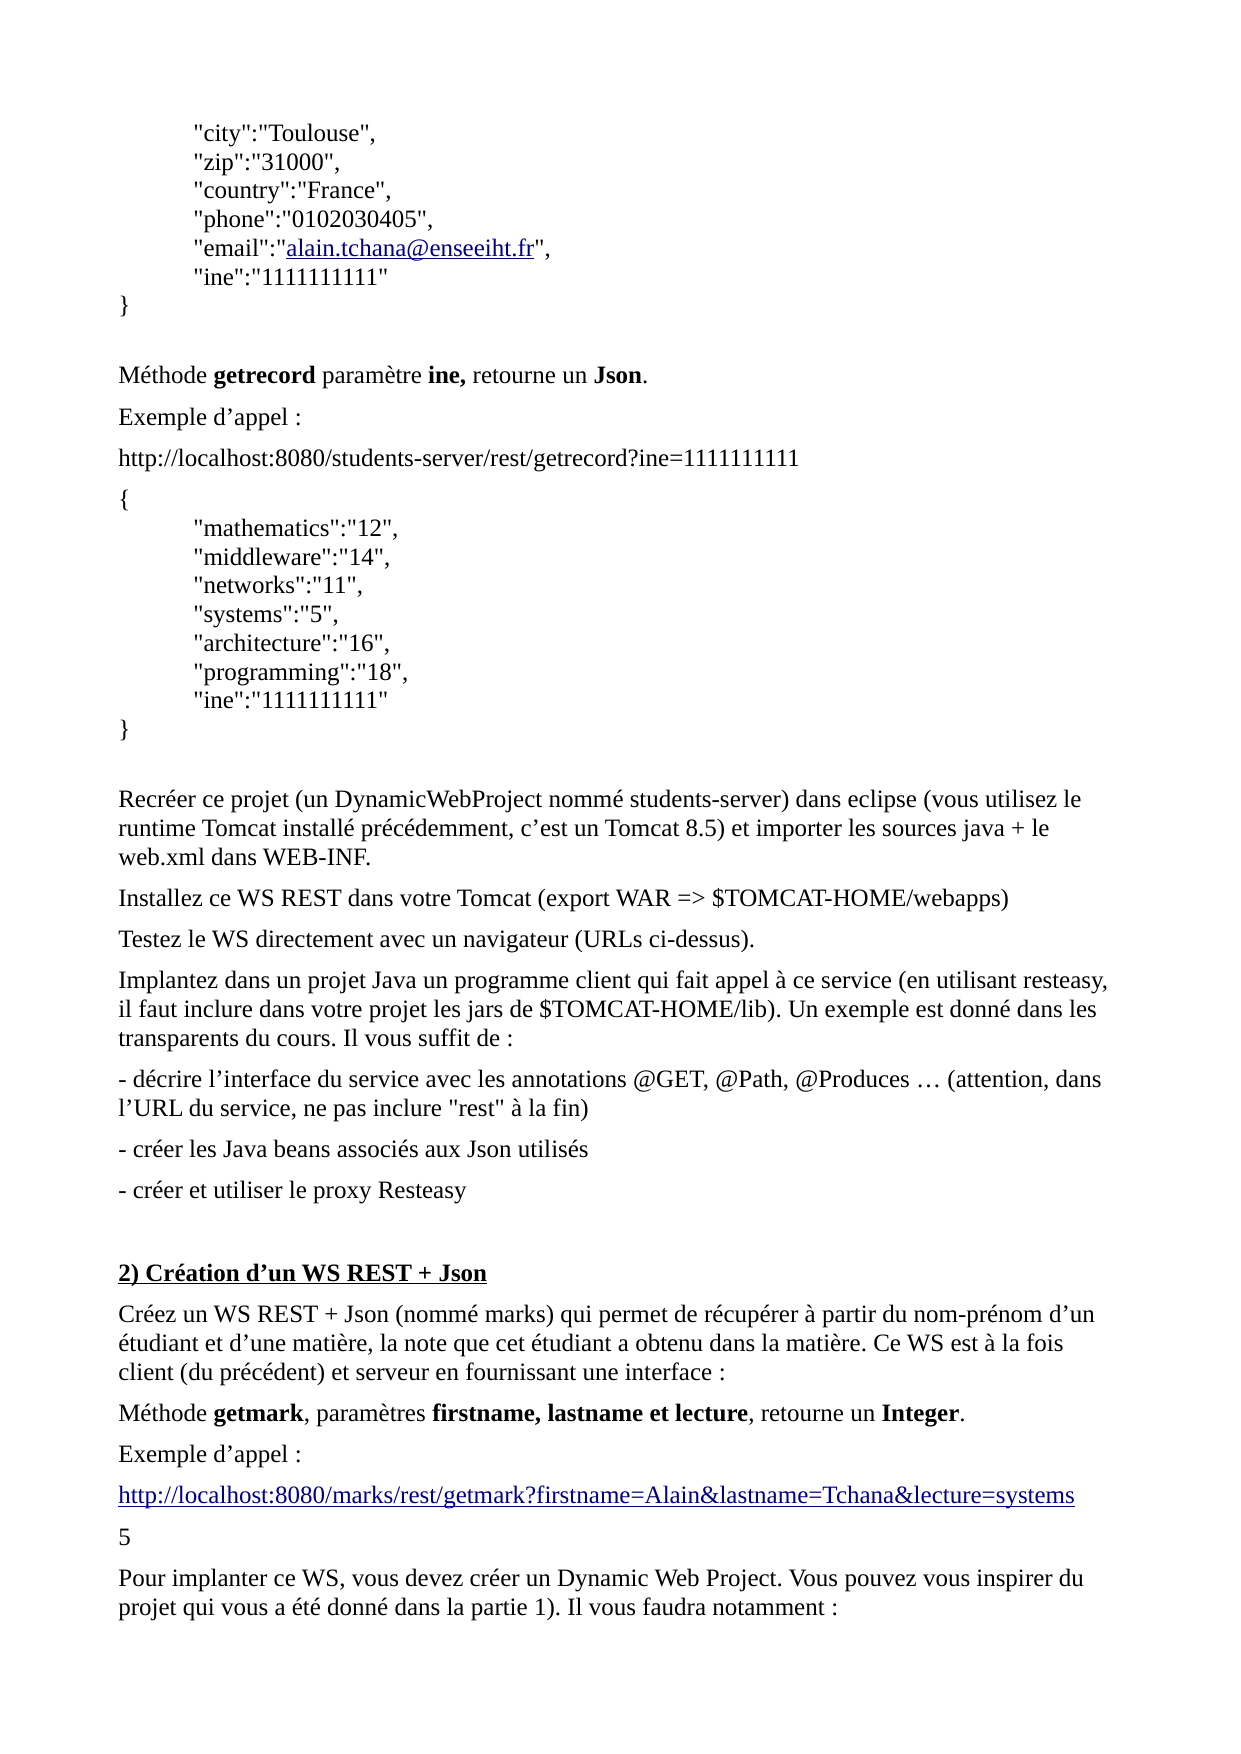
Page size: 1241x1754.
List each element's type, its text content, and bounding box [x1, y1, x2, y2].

text "networks":"11", [118, 571, 1122, 599]
text "architecture":"16", [118, 628, 1122, 657]
text Exemple d’appel : [118, 402, 1122, 431]
text - créer et utiliser le proxy Resteasy [118, 1176, 1122, 1204]
text { [118, 484, 1122, 513]
text Créez un WS REST + Json (nommé marks) qui permet de récupérer à partir du nom-prénom d’un étudiant et d’une matière, la note que cet étudiant a obtenu dans la matière. Ce WS est à la fois client (du précédent) et serveur en fournissant une interface : [118, 1299, 1122, 1386]
text Exemple d’appel : [118, 1439, 1122, 1468]
text "city":"Toulouse", [118, 118, 1122, 147]
text - décrire l’interface du service avec les annotations @GET, @Path, @Produces … (attention, dans l’URL du service, ne pas inclure "rest" à la fin) [118, 1064, 1122, 1122]
text "country":"France", [118, 176, 1122, 204]
text Installez ce WS REST dans votre Tomcat (export WAR => $TOMCAT-HOME/webapps) [118, 883, 1122, 912]
text 2) Création d’un WS REST + Json [118, 1258, 1122, 1287]
text "systems":"5", [118, 599, 1122, 628]
text "mathematics":"12", [118, 513, 1122, 542]
text Recréer ce projet (un DynamicWebProject nommé students-server) dans eclipse (vous utilisez le runtime Tomcat installé précédemment, c’est un Tomcat 8.5) et importer les sources java + le web.xml dans WEB-INF. [118, 784, 1122, 871]
text "middleware":"14", [118, 542, 1122, 571]
text Méthode getmark, paramètres firstname, lastname et lecture, retourne un Integer. [118, 1398, 1122, 1427]
text "ine":"1111111111" [118, 262, 1122, 291]
text } [118, 714, 1122, 743]
text Implantez dans un projet Java un programme client qui fait appel à ce service (en utilisant resteasy, il faut inclure dans votre projet les jars de $TOMCAT-HOME/lib). Un exemple est donné dans les transparents du cours. Il vous suffit de : [118, 966, 1122, 1052]
text "zip":"31000", [118, 147, 1122, 176]
text } [118, 291, 1122, 319]
text http://localhost:8080/marks/rest/getmark?firstname=Alain&lastname=Tchana&lecture=systems [118, 1481, 1122, 1509]
text http://localhost:8080/students-server/rest/getrecord?ine=1111111111 [118, 443, 1122, 472]
text 5 [118, 1522, 1122, 1551]
text "programming":"18", [118, 657, 1122, 686]
text Méthode getrecord paramètre ine, retourne un Json. [118, 361, 1122, 389]
text Testez le WS directement avec un navigateur (URLs ci-dessus). [118, 924, 1122, 953]
text "email":"alain.tchana@enseeiht.fr", [118, 233, 1122, 262]
text "ine":"1111111111" [118, 686, 1122, 714]
text Pour implanter ce WS, vous devez créer un Dynamic Web Project. Vous pouvez vous inspirer du projet qui vous a été donné dans la partie 1). Il vous faudra notamment : [118, 1563, 1122, 1621]
text - créer les Java beans associés aux Json utilisés [118, 1134, 1122, 1163]
text "phone":"0102030405", [118, 204, 1122, 233]
